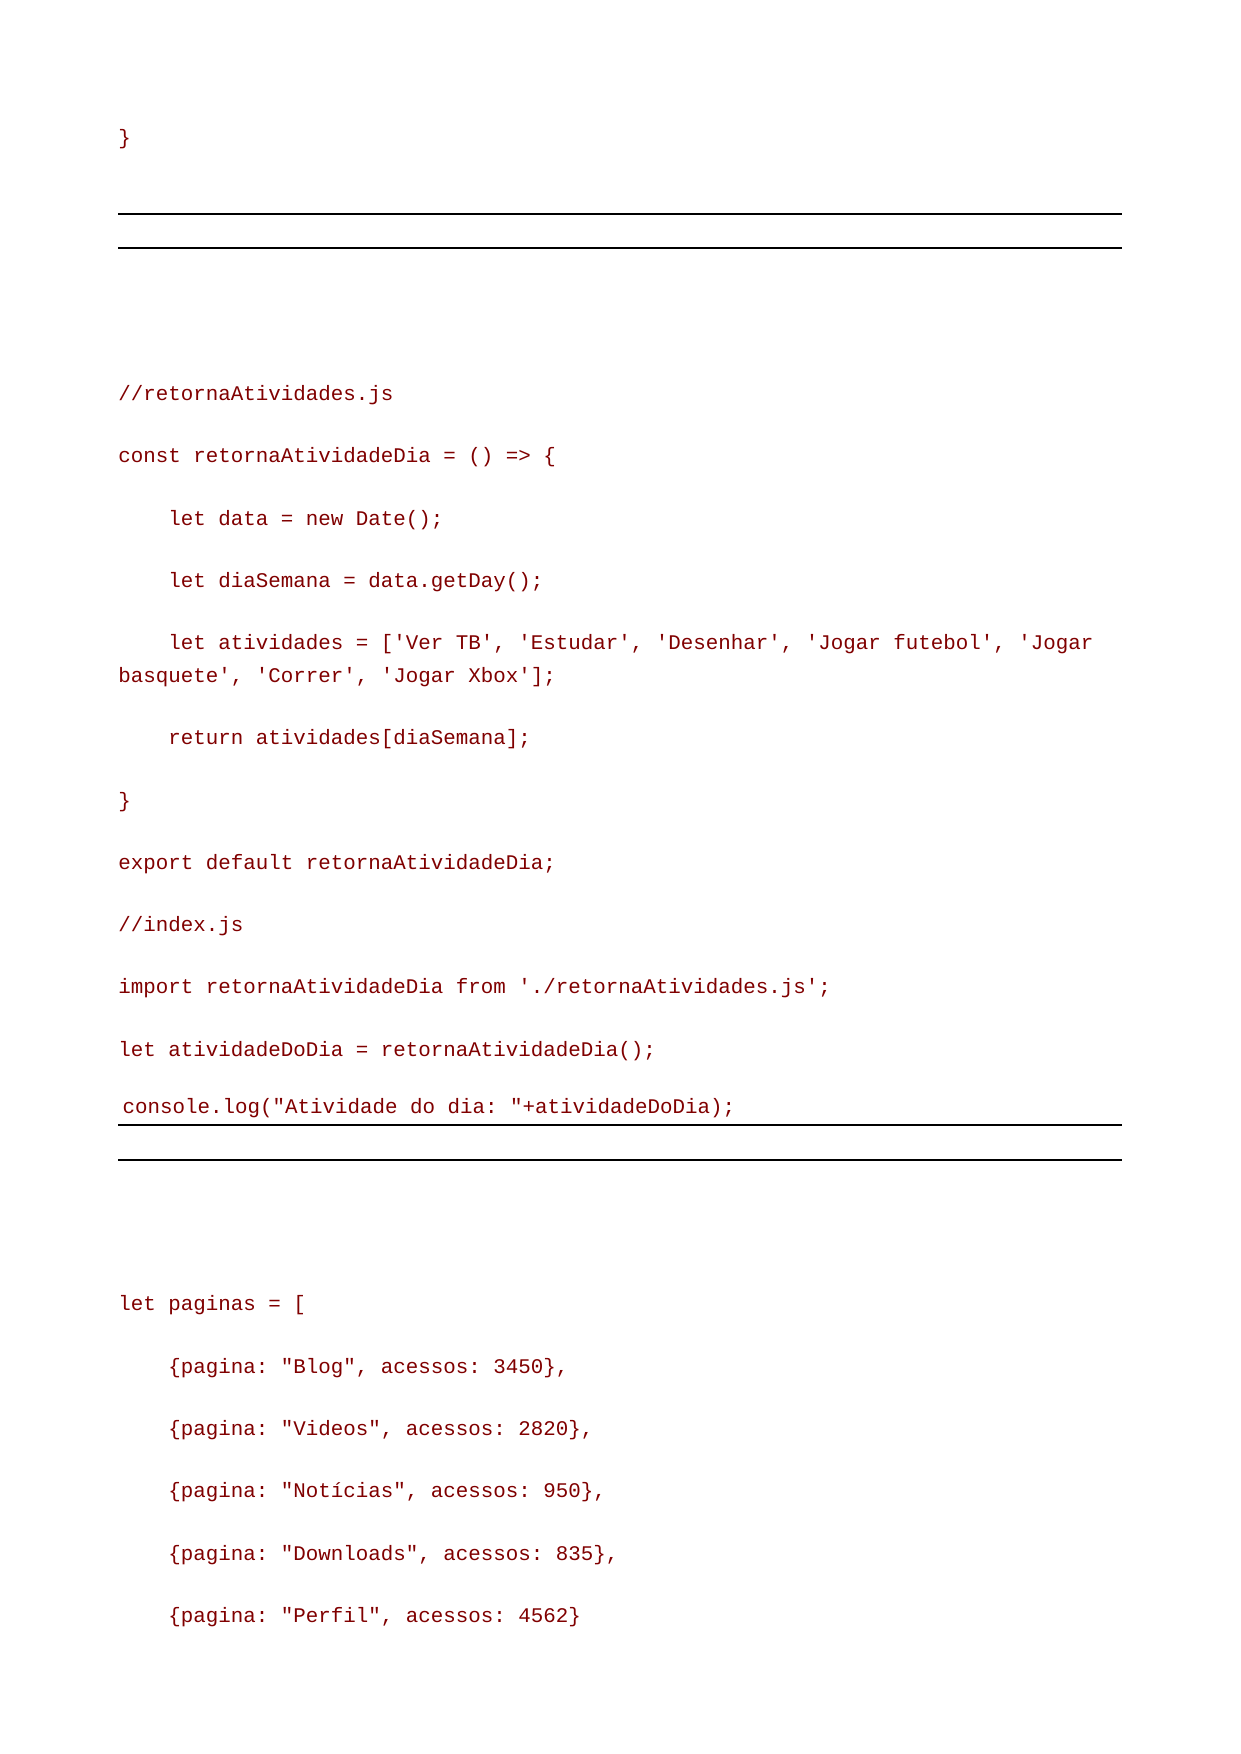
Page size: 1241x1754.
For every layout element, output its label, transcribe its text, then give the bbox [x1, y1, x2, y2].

text export default retornaAtividadeDia; [118, 843, 1122, 876]
text let paginas = [ [118, 1284, 1122, 1317]
text } [118, 118, 1122, 151]
text } [118, 781, 1122, 813]
text //retornaAtividades.js [118, 374, 1122, 407]
text {pagina: "Downloads", acessos: 835}, [118, 1533, 1122, 1566]
text let diaSemana = data.getDay(); [118, 561, 1122, 594]
text {pagina: "Perfil", acessos: 4562} [118, 1596, 1122, 1628]
text let atividades = ['Ver TB', 'Estudar', 'Desenhar', 'Jogar futebol', 'Jogar basquete', 'Correr', 'Jogar Xbox']; [118, 623, 1122, 689]
text const retornaAtividadeDia = () => { [118, 436, 1122, 469]
text return atividades[diaSemana]; [118, 718, 1122, 751]
text {pagina: "Blog", acessos: 3450}, [118, 1347, 1122, 1379]
text import retornaAtividadeDia from './retornaAtividades.js'; [118, 967, 1122, 1000]
text {pagina: "Notícias", acessos: 950}, [118, 1471, 1122, 1504]
text let atividadeDoDia = retornaAtividadeDia(); [118, 1030, 1122, 1062]
text //index.js [118, 905, 1122, 938]
text {pagina: "Videos", acessos: 2820}, [118, 1409, 1122, 1442]
text console.log("Atividade do dia: "+atividadeDoDia); [118, 1092, 1122, 1124]
text let data = new Date(); [118, 498, 1122, 531]
